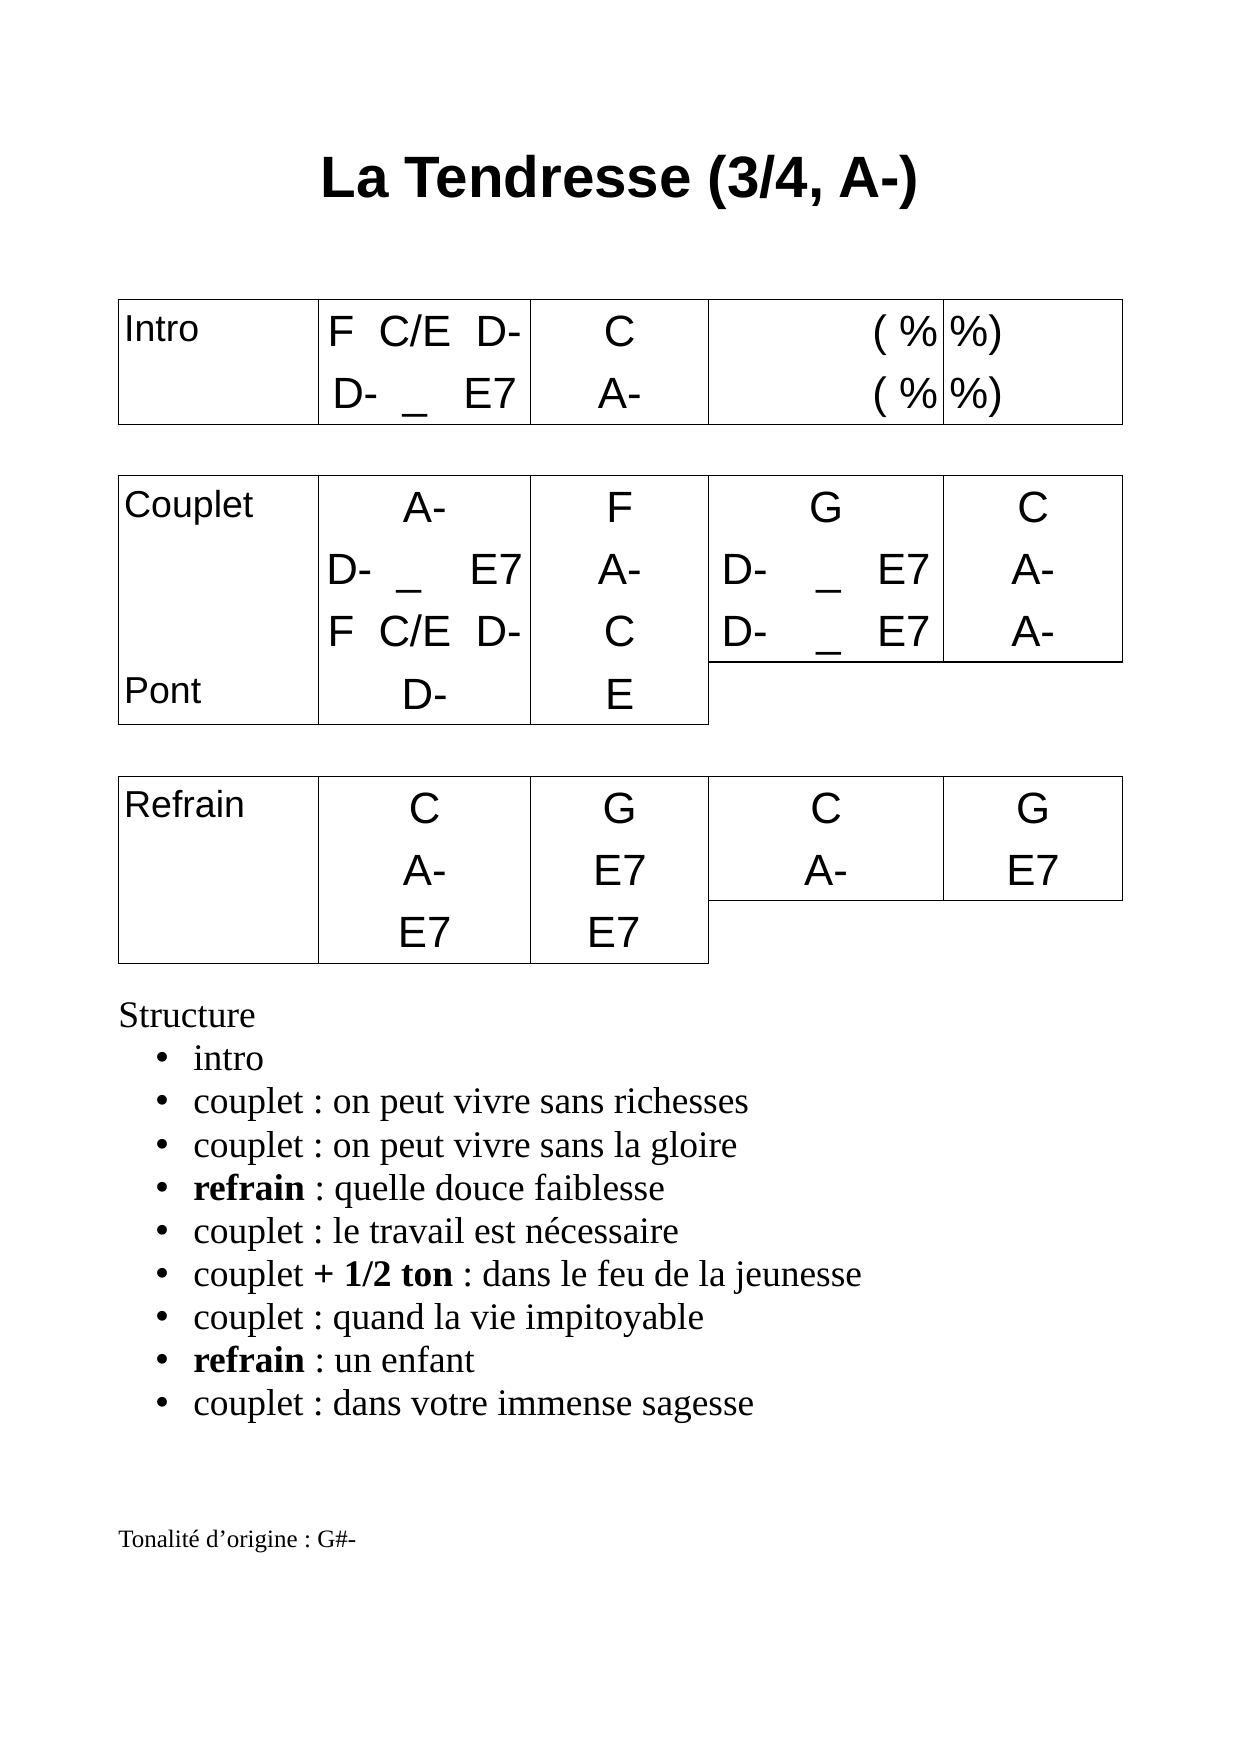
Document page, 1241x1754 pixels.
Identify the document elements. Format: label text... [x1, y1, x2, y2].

table_cell [944, 663, 1122, 724]
table_cell [119, 838, 318, 900]
title La Tendresse (3/4, A-) [118, 143, 1122, 210]
table_cell [709, 901, 943, 963]
table_cell A- [944, 600, 1122, 661]
table_cell D- [319, 661, 530, 724]
table_cell [318, 725, 531, 776]
list couplet : on peut vivre sans la gloire [156, 1122, 1122, 1165]
text Structure [118, 993, 1122, 1036]
table_cell [119, 900, 318, 963]
table_cell [944, 724, 1122, 776]
list couplet : on peut vivre sans richesses [156, 1079, 1122, 1122]
table_cell E7 [319, 900, 530, 963]
table_cell D- _ E7 [709, 600, 943, 661]
table_cell D- _ E7 [709, 538, 943, 599]
table_cell [944, 901, 1122, 963]
table_cell [708, 425, 943, 475]
table_header ( % [709, 300, 943, 362]
table_header Intro [119, 300, 318, 362]
table_cell G [531, 777, 708, 838]
table_cell [531, 725, 708, 776]
table_cell F C/E D- [319, 600, 530, 661]
table_cell G [709, 476, 943, 538]
table_header C [531, 300, 708, 362]
table_cell E7 [531, 838, 708, 900]
table_cell [944, 425, 1122, 475]
list couplet : le travail est nécessaire [156, 1208, 1122, 1251]
table_cell A- [319, 838, 530, 900]
table_cell C [944, 476, 1122, 538]
table_cell A- [531, 538, 708, 599]
table_cell [709, 663, 943, 724]
list couplet + 1/2 ton : dans le feu de la jeunesse [156, 1251, 1122, 1294]
table_cell Pont [119, 661, 318, 724]
table_cell Refrain [119, 777, 318, 838]
table_cell [118, 725, 318, 776]
list couplet : quand la vie impitoyable [156, 1294, 1122, 1338]
table_cell [119, 362, 318, 424]
table_cell F [531, 476, 708, 538]
table_cell E7 [944, 838, 1122, 900]
table_cell Couplet [119, 476, 318, 538]
table_cell A- [531, 362, 708, 424]
table_cell ( % [709, 362, 943, 424]
text Tonalité d’origine : G#- [118, 1524, 1122, 1553]
list couplet : dans votre immense sagesse [156, 1381, 1122, 1424]
table_cell [118, 425, 318, 475]
table_cell G [944, 777, 1122, 838]
table_cell C [319, 777, 530, 838]
list refrain : quelle douce faiblesse [156, 1165, 1122, 1208]
table_cell [531, 425, 708, 475]
table_cell E7 [531, 900, 708, 963]
table_cell [318, 425, 531, 475]
table_cell A- [319, 476, 530, 538]
table_header F C/E D- [319, 300, 530, 362]
table_cell [119, 600, 318, 661]
table_cell D- _ E7 [319, 362, 530, 424]
table_cell A- [944, 538, 1122, 599]
list refrain : un enfant [156, 1338, 1122, 1381]
table_cell E [531, 661, 708, 724]
table_cell [119, 538, 318, 599]
table_header %) [944, 300, 1122, 362]
table_cell A- [709, 838, 943, 900]
table_cell D- _ E7 [319, 538, 530, 599]
table_cell C [709, 777, 943, 838]
list intro [156, 1036, 1122, 1079]
table_cell %) [944, 362, 1122, 424]
table_cell C [531, 600, 708, 661]
table_cell [708, 724, 943, 776]
